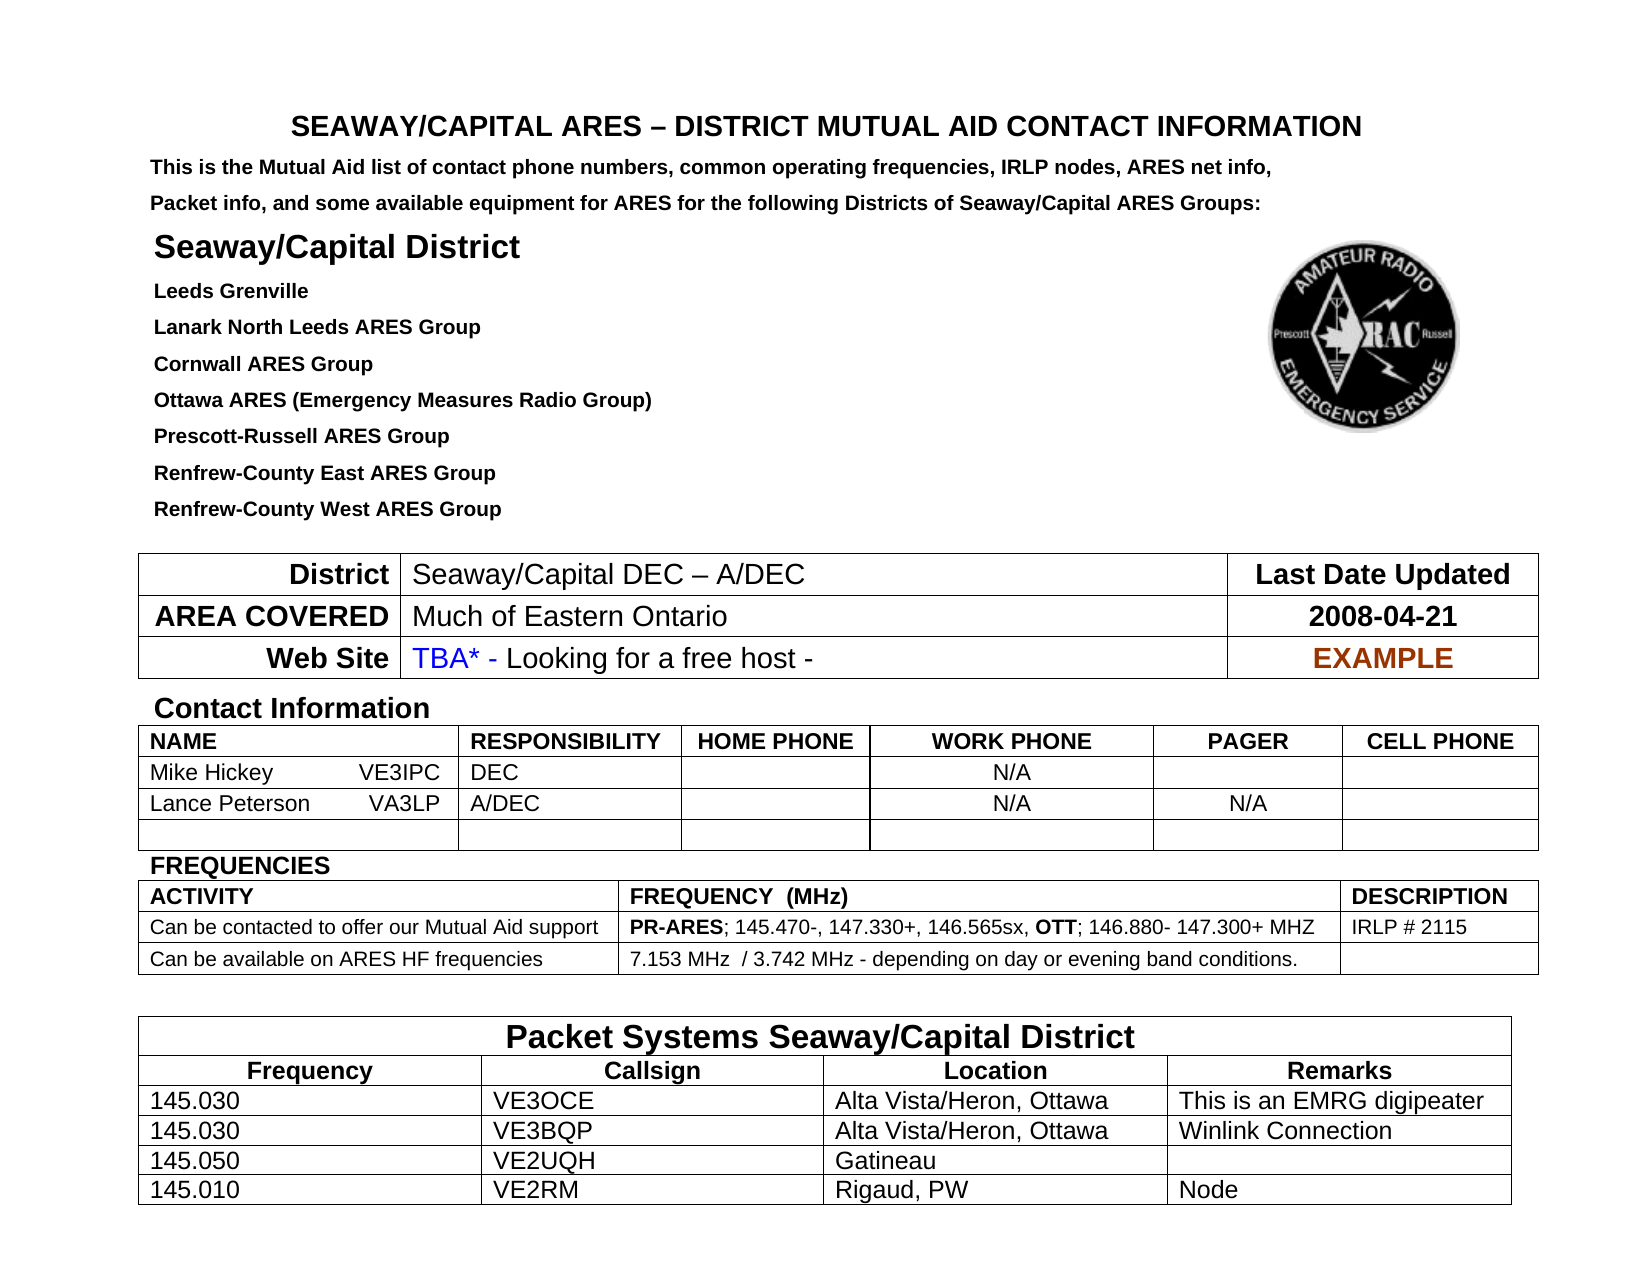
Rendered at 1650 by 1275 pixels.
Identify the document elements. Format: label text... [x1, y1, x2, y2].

table_cell TBA* - Looking for a free host - [401, 637, 1227, 678]
text Cornwall ARES Group [153, 351, 1266, 375]
text FREQUENCIES [150, 851, 1500, 880]
table_cell Rigaud, PW [824, 1175, 1167, 1204]
table_cell VE3OCE [482, 1086, 823, 1115]
table_cell Lance Peterson VA3LP [139, 789, 458, 819]
table_cell Gatineau [824, 1146, 1167, 1174]
text [1461, 278, 1500, 302]
table_cell [1343, 789, 1538, 819]
table_cell Frequency [139, 1056, 481, 1085]
table_cell Web Site [139, 637, 400, 678]
table_cell Remarks [1168, 1056, 1511, 1085]
table_cell Location [824, 1056, 1167, 1085]
table_cell Alta Vista/Heron, Ottawa [824, 1116, 1167, 1144]
table_cell Node [1168, 1175, 1511, 1204]
table_cell N/A [871, 757, 1153, 787]
table_cell DEC [459, 757, 681, 787]
table_cell EXAMPLE [1228, 637, 1538, 678]
table_cell [1343, 820, 1538, 850]
table_cell Can be available on ARES HF frequencies [139, 943, 618, 973]
table_header Last Date Updated [1228, 554, 1538, 594]
table_cell VE3BQP [482, 1116, 823, 1144]
table_cell VE2UQH [482, 1146, 823, 1174]
text Renfrew-County West ARES Group [153, 497, 1500, 521]
table_header CELL PHONE [1343, 726, 1538, 756]
text Leeds Grenville [153, 278, 1266, 302]
table_cell A/DEC [459, 789, 681, 819]
table_cell [1341, 943, 1538, 973]
table_cell [1154, 820, 1342, 850]
table_header NAME [139, 726, 458, 756]
table_cell 2008-04-21 [1228, 596, 1538, 636]
table_header FREQUENCY (MHz) [619, 881, 1340, 911]
table_cell [1168, 1146, 1511, 1174]
table_cell Winlink Connection [1168, 1116, 1511, 1144]
table_cell [1343, 757, 1538, 787]
table_cell [459, 820, 681, 850]
table_header WORK PHONE [871, 726, 1153, 756]
text Contact Information [153, 691, 1500, 725]
table_cell Can be contacted to offer our Mutual Aid support [139, 912, 618, 942]
table_cell [1154, 757, 1342, 787]
table_header ACTIVITY [139, 881, 618, 911]
text This is the Mutual Aid list of contact phone numbers, common operating frequencies, IRLP nodes, ARES net info, [150, 154, 1500, 178]
table_cell N/A [871, 789, 1153, 819]
table_cell 7.153 MHz / 3.742 MHz - depending on day or evening band conditions. [619, 943, 1340, 973]
text Packet info, and some available equipment for ARES for the following Districts of Seaway/Capital ARES Groups: [150, 191, 1500, 215]
table_cell This is an EMRG digipeater [1168, 1086, 1511, 1115]
table_header Packet Systems Seaway/Capital District [139, 1017, 1511, 1055]
text Renfrew-County East ARES Group [153, 461, 1500, 485]
table_cell 145.030 [139, 1116, 481, 1144]
text Lanark North Leeds ARES Group [153, 315, 1266, 339]
table_cell [139, 820, 458, 850]
text [1461, 388, 1500, 412]
table_header RESPONSIBILITY [459, 726, 681, 756]
text [1461, 351, 1500, 375]
table_cell PR-ARES; 145.470-, 147.330+, 146.565sx, OTT; 146.880- 147.300+ MHZ [619, 912, 1340, 942]
table_cell Much of Eastern Ontario [401, 596, 1227, 636]
table_cell N/A [1154, 789, 1342, 819]
table_header HOME PHONE [682, 726, 869, 756]
text Seaway/Capital District [153, 227, 1500, 434]
table_header PAGER [1154, 726, 1342, 756]
table_cell VE2RM [482, 1175, 823, 1204]
table_header DESCRIPTION [1341, 881, 1538, 911]
table_header Seaway/Capital DEC – A/DEC [401, 554, 1227, 594]
table_cell Mike Hickey VE3IPC [139, 757, 458, 787]
table_cell 145.030 [139, 1086, 481, 1115]
table_cell [682, 820, 869, 850]
table_cell IRLP # 2115 [1341, 912, 1538, 942]
table_cell AREA COVERED [139, 596, 400, 636]
table_cell [871, 820, 1153, 850]
table_cell 145.050 [139, 1146, 481, 1174]
text SEAWAY/CAPITAL ARES – DISTRICT MUTUAL AID CONTACT INFORMATION [153, 108, 1500, 142]
table_cell Alta Vista/Heron, Ottawa [824, 1086, 1167, 1115]
table_cell Callsign [482, 1056, 823, 1085]
table_header District [139, 554, 400, 594]
table_cell [682, 757, 869, 787]
text Prescott-Russell ARES Group [153, 424, 1500, 448]
table_cell [682, 789, 869, 819]
text Ottawa ARES (Emergency Measures Radio Group) [153, 388, 1266, 412]
table_cell 145.010 [139, 1175, 481, 1204]
text [1461, 315, 1500, 339]
